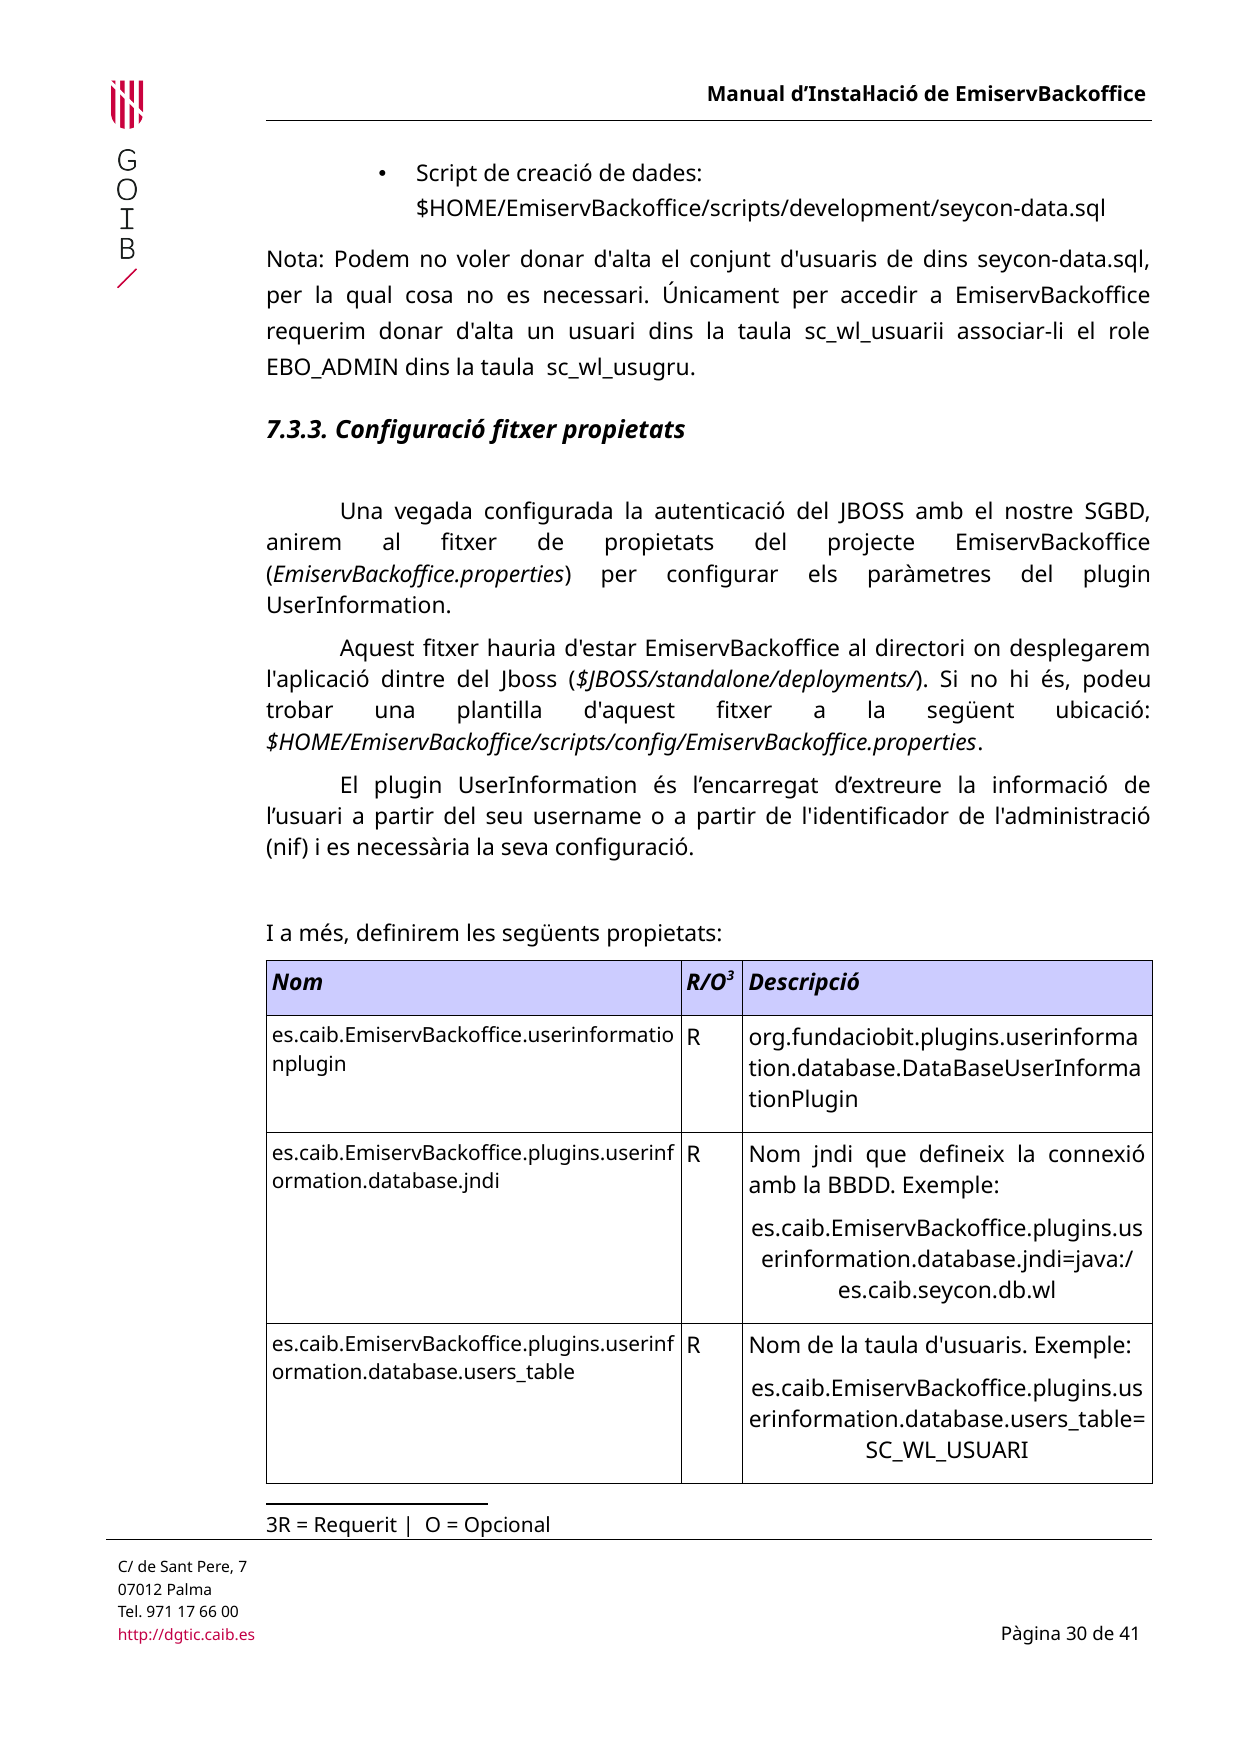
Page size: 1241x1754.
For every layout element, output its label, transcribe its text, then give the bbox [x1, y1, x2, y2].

table_header Nom [267, 961, 681, 1015]
table_header R/O [682, 961, 742, 1015]
text Aquest fitxer hauria d'estar EmiservBackoffice al directori on desplegarem l'aplicació dintre del Jboss ($JBOSS/standalone/deployments/). Si no hi és, podeu trobar una plantilla d'aquest fitxer a la següent ubicació: $HOME/EmiservBackoffice/scripts/config/EmiservBackoffice.properties. [266, 632, 1152, 757]
table_cell es.caib.EmiservBackoffice.plugins.userinformation.database.jndi [267, 1133, 681, 1323]
table_cell org.fundaciobit.plugins.userinformation.database.DataBaseUserInformationPlugin [743, 1016, 1152, 1132]
text I a més, definirem les següents propietats: [266, 917, 1152, 948]
list Script de creació de dades: $HOME/EmiservBackoffice/scripts/development/seycon-data.sql [378, 156, 1152, 224]
text Nota: Podem no voler donar d'alta el conjunt d'usuaris de dins seycon-data.sql, per la qual cosa no es necessari. Únicament per accedir a EmiservBackoffice requerim donar d'alta un usuari dins la taula sc_wl_usuarii associar-li el role EBO_ADMIN dins la taula sc_wl_usugru. [266, 243, 1152, 382]
text Una vegada configurada la autenticació del JBOSS amb el nostre SGBD, anirem al fitxer de propietats del projecte EmiservBackoffice (EmiservBackoffice.properties) per configurar els paràmetres del plugin UserInformation. [266, 495, 1152, 620]
table_cell Nom jndi que defineix la connexió amb la BBDD. Exemple: es.caib.EmiservBackoffice.plugins.userinformation.database.jndi=java:/es.caib.seycon.db.wl [743, 1133, 1152, 1323]
table_cell R [682, 1016, 742, 1132]
table_cell Nom de la taula d'usuaris. Exemple: es.caib.EmiservBackoffice.plugins.userinformation.database.users_table=SC_WL_USUARI [743, 1324, 1152, 1483]
picture [82, 57, 172, 319]
table_cell R [682, 1133, 742, 1323]
text El plugin UserInformation és l’encarregat d’extreure la informació de l’usuari a partir del seu username o a partir de l'identificador de l'administració (nif) i es necessària la seva configuració. [266, 768, 1152, 862]
table_header Descripció [743, 961, 1152, 1015]
subtitle Configuració fitxer propietats [266, 412, 1152, 446]
table_cell es.caib.EmiservBackoffice.plugins.userinformation.database.users_table [267, 1324, 681, 1483]
table_cell R [682, 1324, 742, 1483]
table_cell es.caib.EmiservBackoffice.userinformationplugin [267, 1016, 681, 1132]
